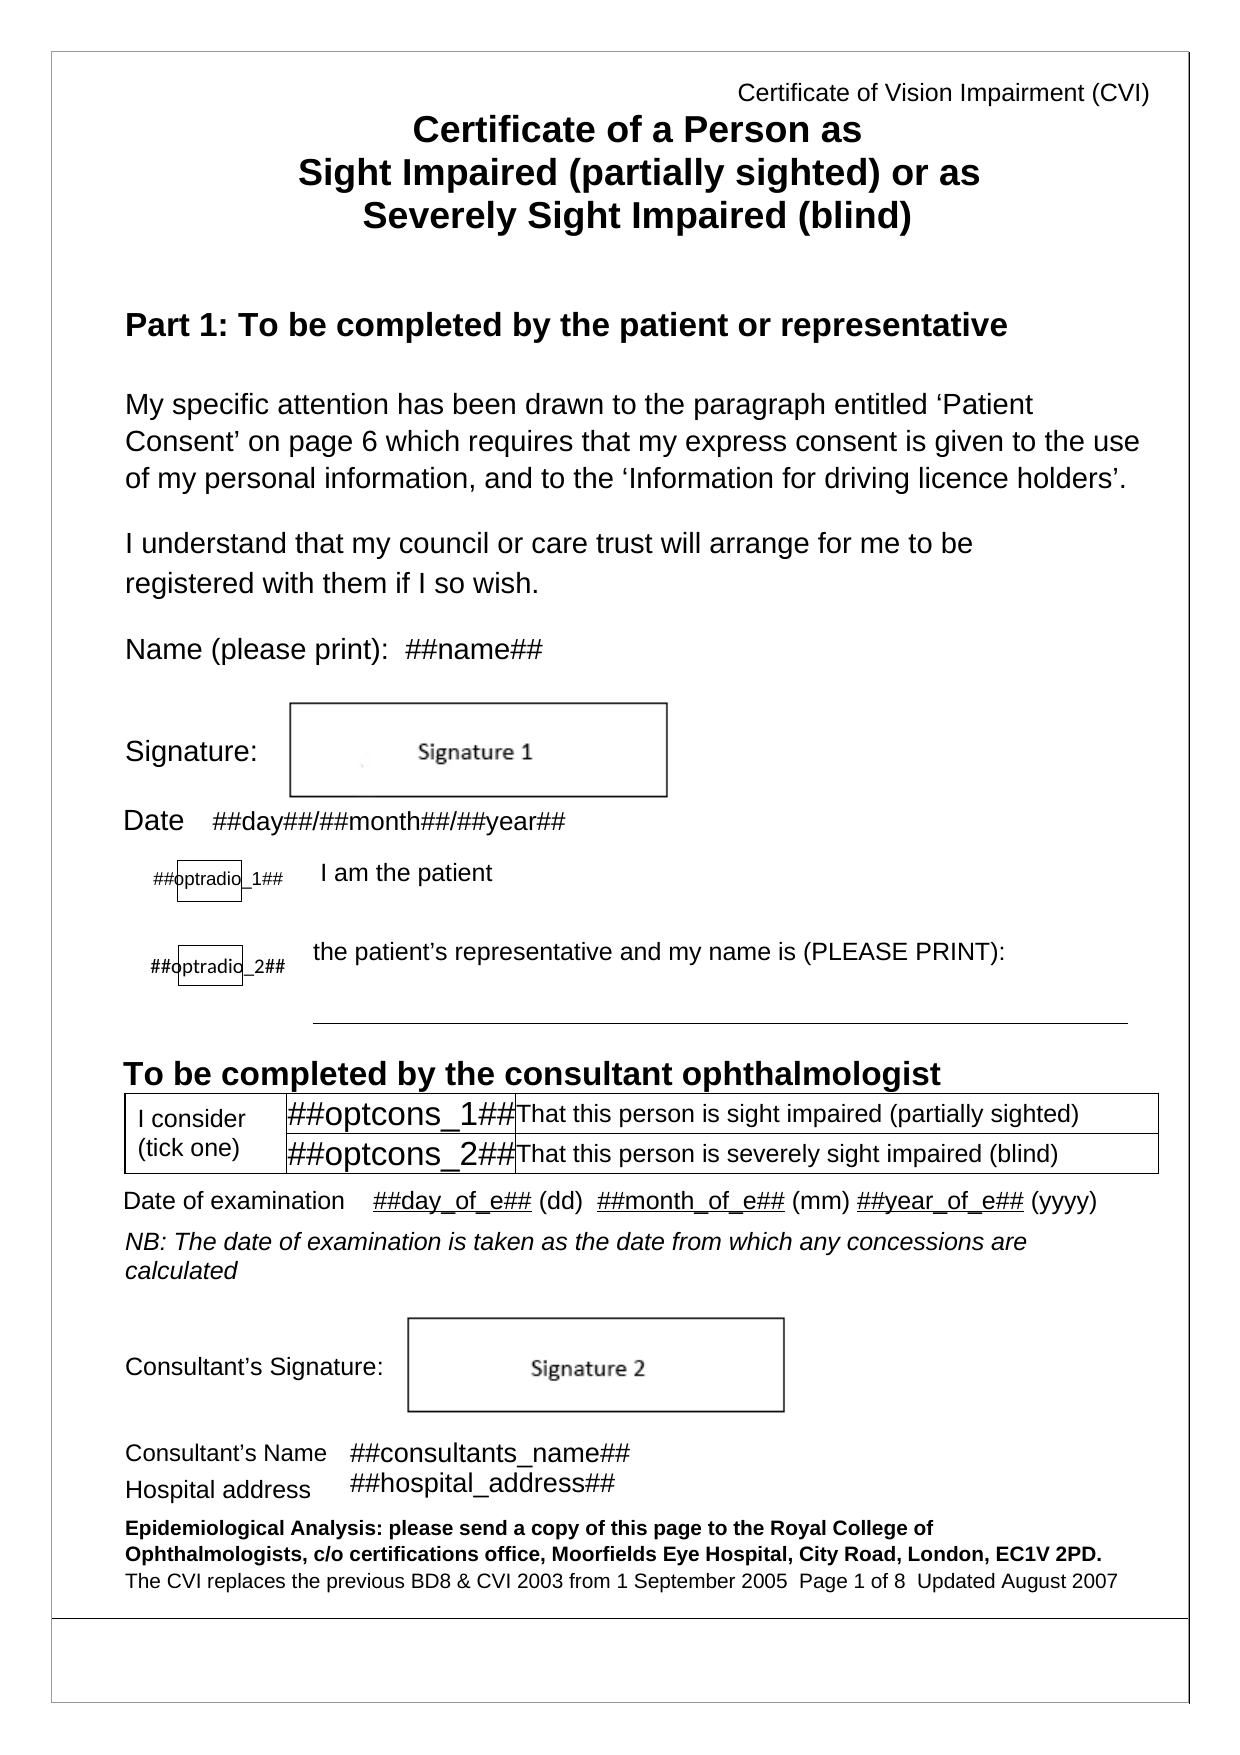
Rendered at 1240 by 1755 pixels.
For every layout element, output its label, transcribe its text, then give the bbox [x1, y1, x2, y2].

table_header [678, 699, 1150, 803]
text I understand that my council or care trust will arrange for me to be registered with them if I so wish. [125, 526, 1110, 599]
table_header Signature: [125, 699, 285, 803]
text My specific attention has been drawn to the paragraph entitled ‘Patient Consent’ on page 6 which requires that my express consent is given to the use of my personal information, and to the ‘Information for driving licence holders’. [125, 387, 1142, 494]
table_header I consider (tick one) [126, 1094, 286, 1172]
text Epidemiological Analysis: please send a copy of this page to the Royal College of Ophthalmologists, c/o certifications office, Moorfields Eye Hospital, City Road, London, EC1V 2PD. [125, 1516, 1121, 1566]
text Hospital address [125, 1475, 335, 1504]
table_header ##optradio_1## [123, 837, 313, 908]
table_cell That this person is severely sight impaired (blind) [516, 1134, 1158, 1172]
text Certificate of a Person as [412, 107, 1150, 151]
table_cell the patient’s representative and my name is (PLEASE PRINT): [313, 908, 1127, 1023]
table_cell ##optcons_2## [287, 1134, 515, 1172]
text To be completed by the consultant ophthalmologist [123, 1054, 1150, 1092]
text Consultant’s Name [125, 1439, 335, 1467]
table_header ##optcons_1## [287, 1094, 515, 1133]
text NB: The date of examination is taken as the date from which any concessions are calculated [125, 1227, 1150, 1285]
text Name (please print): ##name## [125, 632, 1150, 665]
text ##consultants_name## [350, 1439, 1081, 1469]
table_header Consultant’s Signature: [125, 1314, 403, 1418]
text Date of examination ##day_of_e## (dd) ##month_of_e## (mm) ##year_of_e## (yyyy) [123, 1186, 1150, 1215]
table_header [796, 1314, 1150, 1418]
text ##hospital_address## [350, 1469, 1081, 1498]
text Severely Sight Impaired (blind) [362, 194, 1150, 237]
table_header That this person is sight impaired (partially sighted) [516, 1094, 1158, 1133]
table_header I am the patient [313, 837, 1127, 908]
table_cell ##optradio_2## [123, 908, 313, 1023]
text Sight Impaired (partially sighted) or as [298, 151, 1150, 194]
text The CVI replaces the previous BD8 & CVI 2003 from 1 September 2005 Page 1 of 8 Updated August 2007 [125, 1569, 1131, 1593]
text Date ##day##/##month##/##year## [123, 803, 1150, 837]
text Certificate of Vision Impairment (CVI) [123, 78, 1150, 107]
text Part 1: To be completed by the patient or representative [125, 305, 1150, 344]
